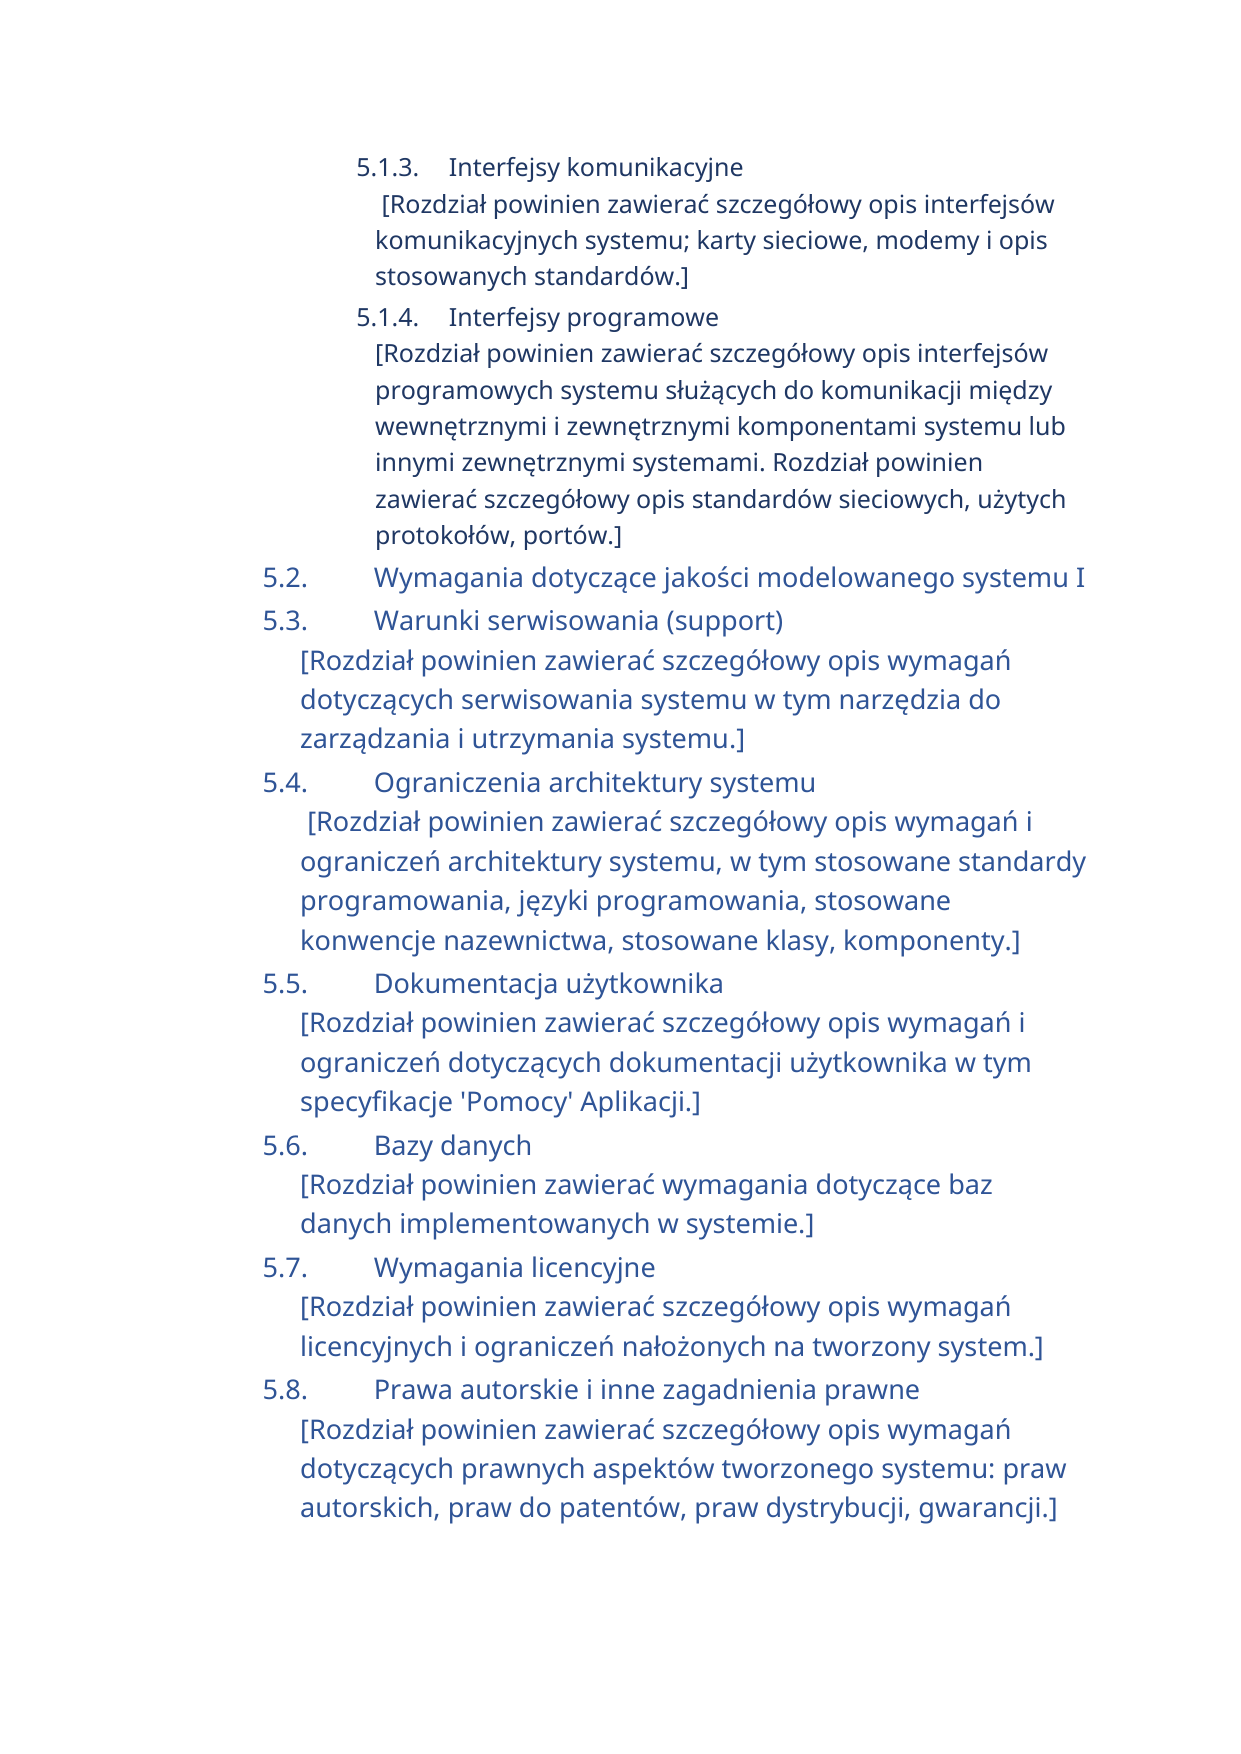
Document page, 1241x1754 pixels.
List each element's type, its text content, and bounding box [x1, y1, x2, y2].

list Interfejsy komunikacyjne [Rozdział powinien zawierać szczegółowy opis interfejsów komunikacyjnych systemu; karty sieciowe, modemy i opis stosowanych standardów.] [356, 150, 1090, 293]
list Prawa autorskie i inne zagadnienia prawne [Rozdział powinien zawierać szczegółowy opis wymagań dotyczących prawnych aspektów tworzonego systemu: praw autorskich, praw do patentów, praw dystrybucji, gwarancji.] [262, 1371, 1090, 1526]
list Dokumentacja użytkownika [Rozdział powinien zawierać szczegółowy opis wymagań i ograniczeń dotyczących dokumentacji użytkownika w tym specyfikacje 'Pomocy' Aplikacji.] [262, 964, 1090, 1119]
list Bazy danych [Rozdział powinien zawierać wymagania dotyczące baz danych implementowanych w systemie.] [262, 1126, 1090, 1242]
list Ograniczenia architektury systemu [Rozdział powinien zawierać szczegółowy opis wymagań i ograniczeń architektury systemu, w tym stosowane standardy programowania, języki programowania, stosowane konwencje nazewnictwa, stosowane klasy, komponenty.] [262, 763, 1090, 958]
list Wymagania licencyjne [Rozdział powinien zawierać szczegółowy opis wymagań licencyjnych i ograniczeń nałożonych na tworzony system.] [262, 1248, 1090, 1364]
list Interfejsy programowe [Rozdział powinien zawierać szczegółowy opis interfejsów programowych systemu służących do komunikacji między wewnętrznymi i zewnętrznymi komponentami systemu lub innymi zewnętrznymi systemami. Rozdział powinien zawierać szczegółowy opis standardów sieciowych, użytych protokołów, portów.] [356, 299, 1090, 552]
list Wymagania dotyczące jakości modelowanego systemu I [262, 558, 1090, 595]
list Warunki serwisowania (support) [Rozdział powinien zawierać szczegółowy opis wymagań dotyczących serwisowania systemu w tym narzędzia do zarządzania i utrzymania systemu.] [262, 602, 1090, 757]
